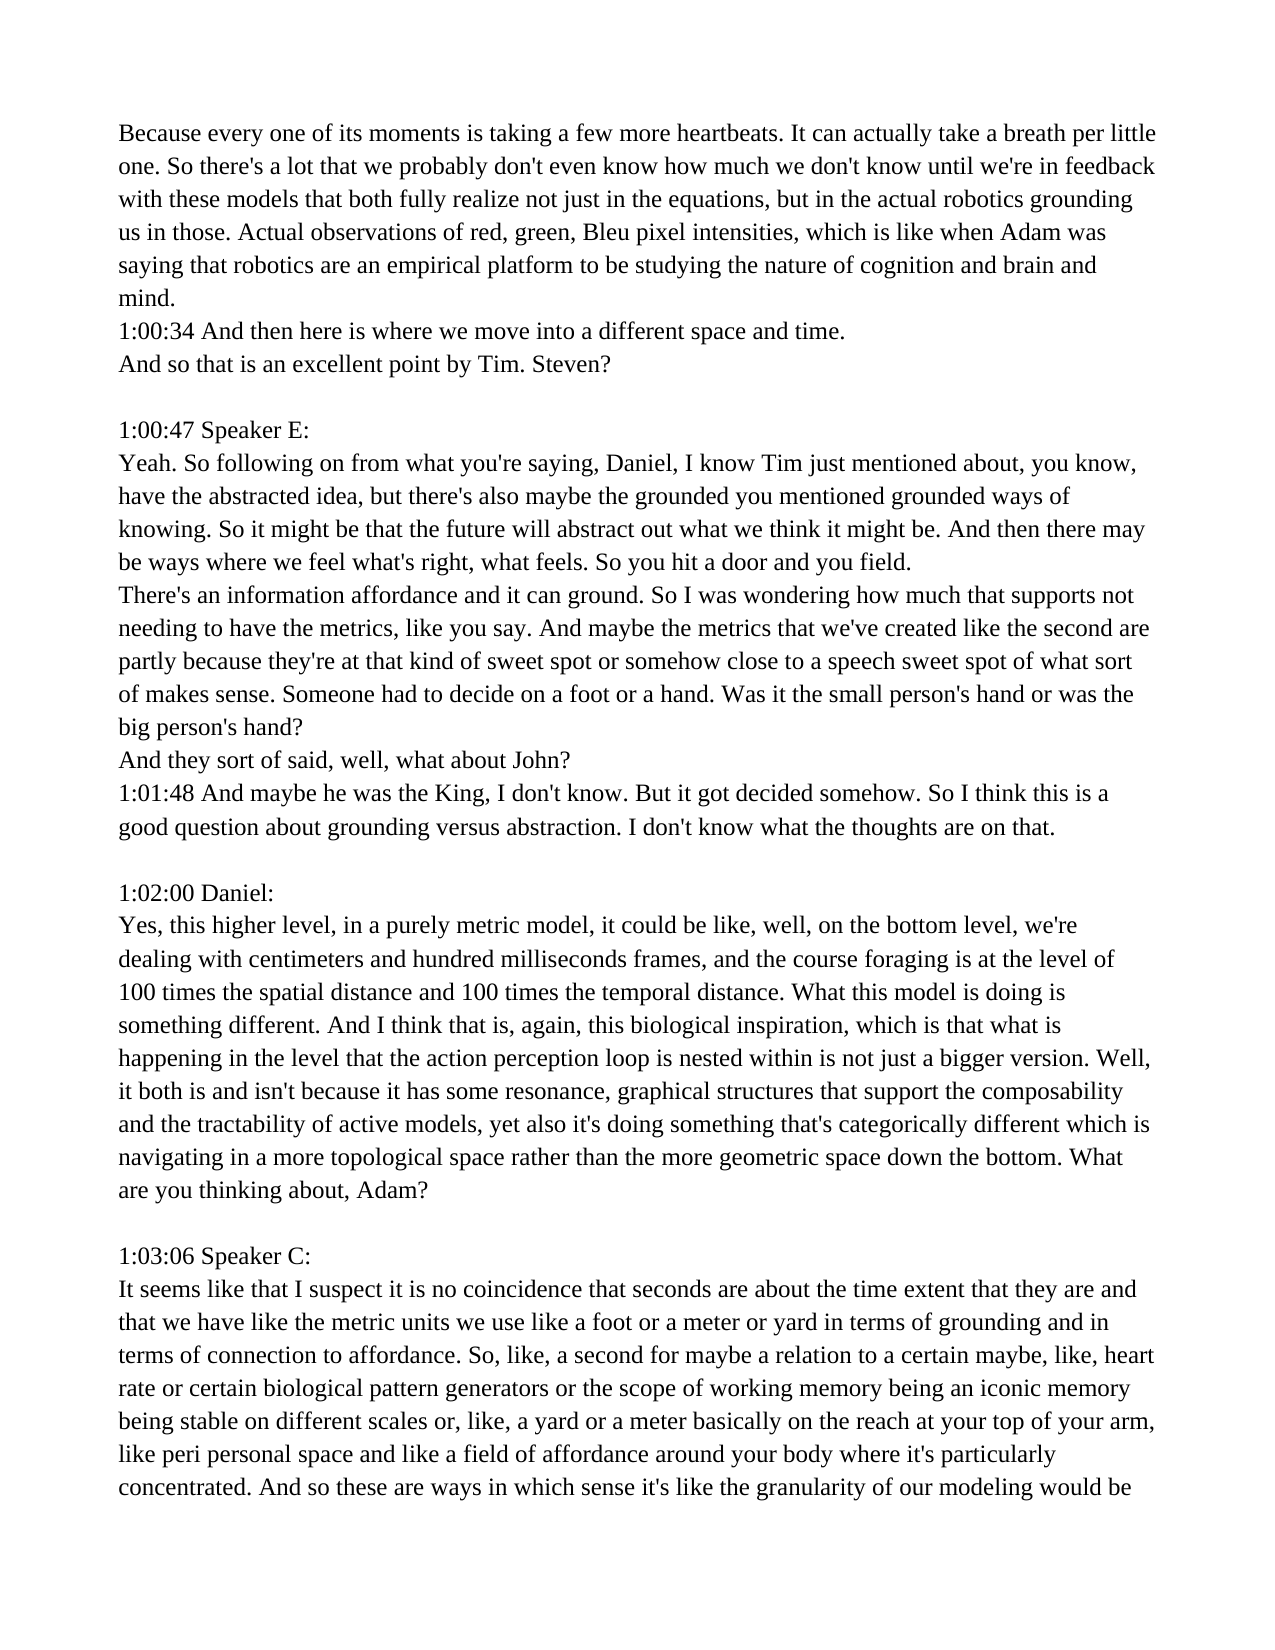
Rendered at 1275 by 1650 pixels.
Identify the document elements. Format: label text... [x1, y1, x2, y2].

text 1:00:34 And then here is where we move into a different space and time. [118, 316, 1157, 345]
text And they sort of said, well, what about John? [118, 746, 1157, 774]
text It seems like that I suspect it is no coincidence that seconds are about the time extent that they are and that we have like the metric units we use like a foot or a meter or yard in terms of grounding and in terms of connection to affordance. So, like, a second for maybe a relation to a certain maybe, like, heart rate or certain biological pattern generators or the scope of working memory being an iconic memory being stable on different scales or, like, a yard or a meter basically on the reach at your top of your arm, like peri personal space and like a field of affordance around your body where it's particularly concentrated. And so these are ways in which sense it's like the granularity of our modeling would be [118, 1274, 1157, 1501]
text 1:02:00 Daniel: [118, 878, 1157, 906]
text Yeah. So following on from what you're saying, Daniel, I know Tim just mentioned about, you know, have the abstracted idea, but there's also maybe the grounded you mentioned grounded ways of knowing. So it might be that the future will abstract out what we think it might be. And then there may be ways where we feel what's right, what feels. So you hit a door and you field. [118, 448, 1157, 576]
text 1:00:47 Speaker E: [118, 415, 1157, 444]
text And so that is an excellent point by Tim. Steven? [118, 349, 1157, 378]
text 1:01:48 And maybe he was the King, I don't know. But it got decided somehow. So I think this is a good question about grounding versus abstraction. I don't know what the thoughts are on that. [118, 778, 1157, 840]
text There's an information affordance and it can ground. So I was wondering how much that supports not needing to have the metrics, like you say. And maybe the metrics that we've created like the second are partly because they're at that kind of sweet spot or somehow close to a speech sweet spot of what sort of makes sense. Someone had to decide on a foot or a hand. Was it the small person's hand or was the big person's hand? [118, 580, 1157, 741]
text 1:03:06 Speaker C: [118, 1241, 1157, 1269]
text Because every one of its moments is taking a few more heartbeats. It can actually take a breath per little one. So there's a lot that we probably don't even know how much we don't know until we're in feedback with these models that both fully realize not just in the equations, but in the actual robotics grounding us in those. Actual observations of red, green, Bleu pixel intensities, which is like when Adam was saying that robotics are an empirical platform to be studying the nature of cognition and brain and mind. [118, 118, 1157, 312]
text Yes, this higher level, in a purely metric model, it could be like, well, on the bottom level, we're dealing with centimeters and hundred milliseconds frames, and the course foraging is at the level of 100 times the spatial distance and 100 times the temporal distance. What this model is doing is something different. And I think that is, again, this biological inspiration, which is that what is happening in the level that the action perception loop is nested within is not just a bigger version. Well, it both is and isn't because it has some resonance, graphical structures that support the composability and the tractability of active models, yet also it's doing something that's categorically different which is navigating in a more topological space rather than the more geometric space down the bottom. What are you thinking about, Adam? [118, 911, 1157, 1203]
